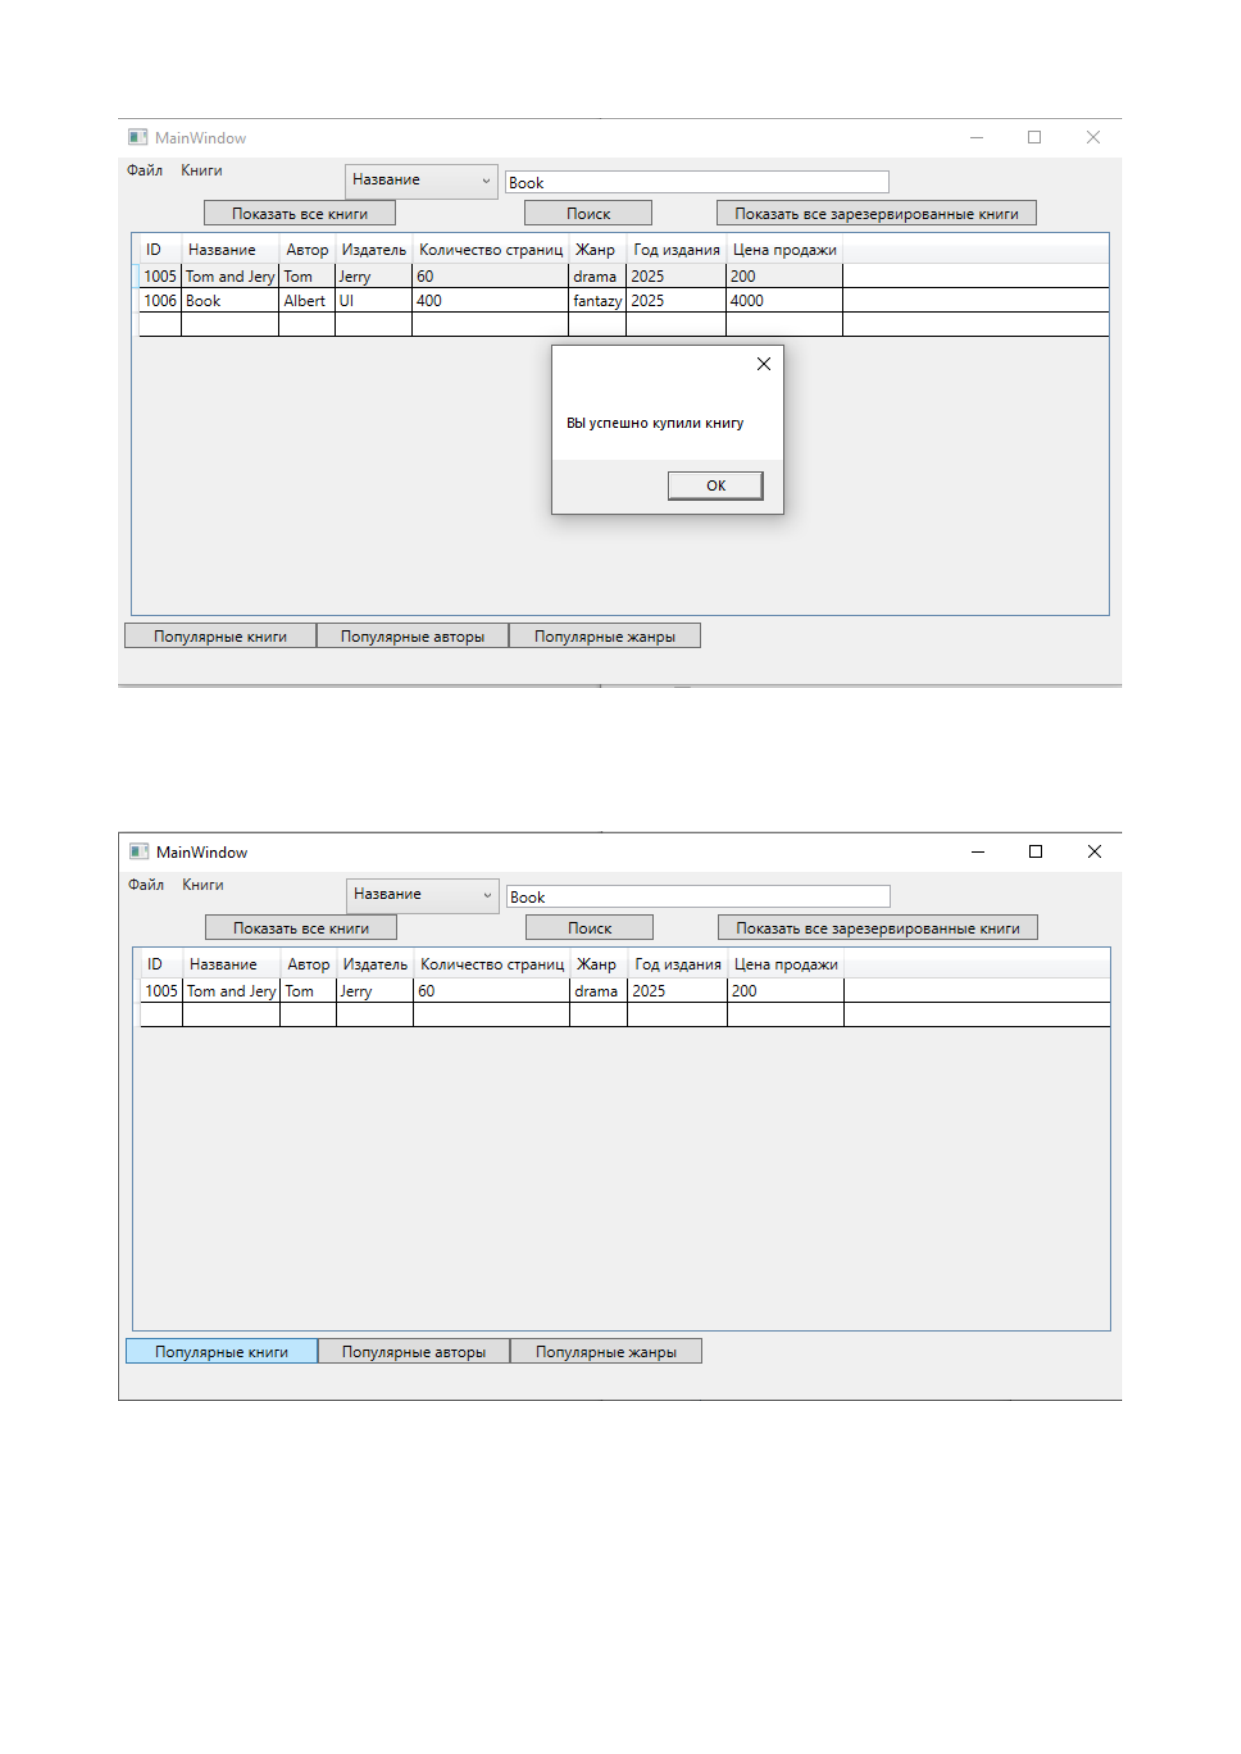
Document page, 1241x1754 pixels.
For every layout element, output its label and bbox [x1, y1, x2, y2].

picture [118, 118, 1123, 688]
picture [118, 831, 1123, 1401]
